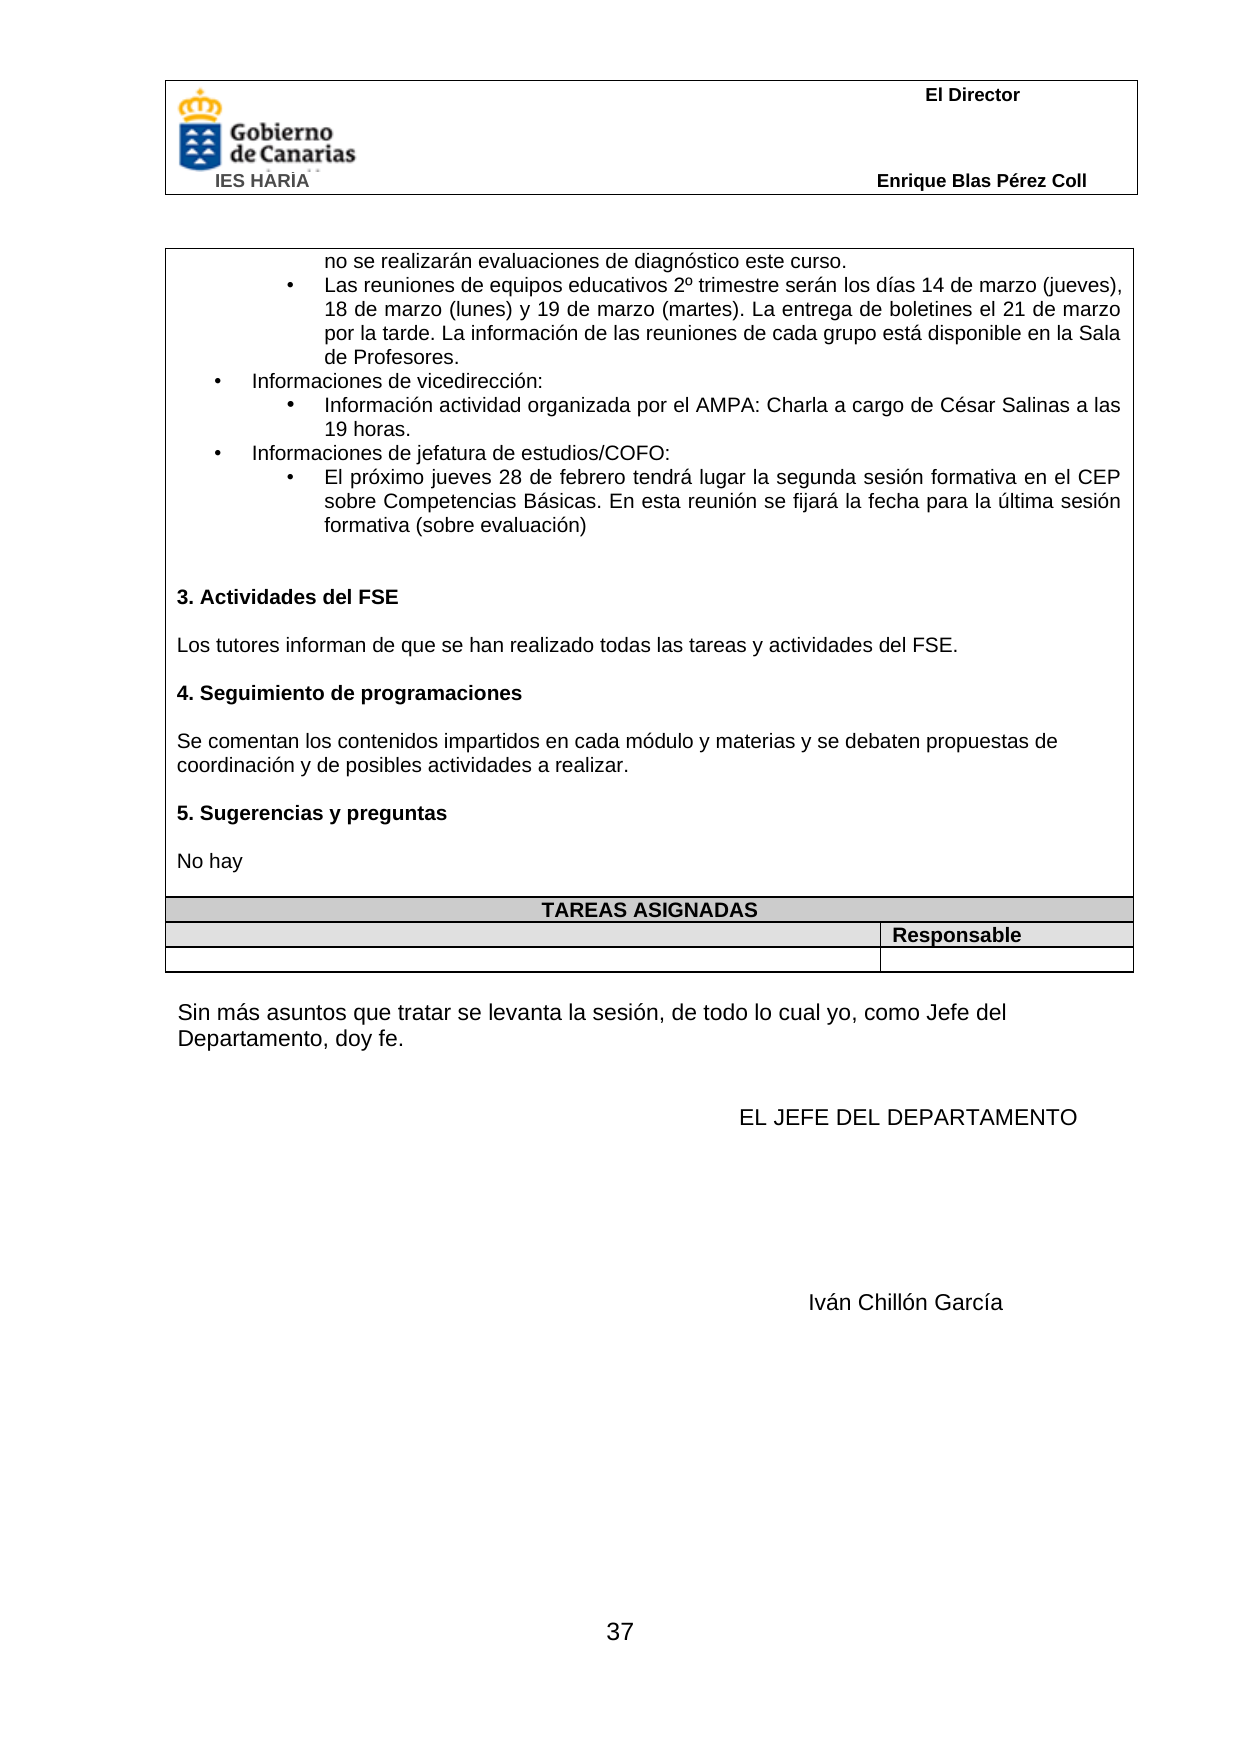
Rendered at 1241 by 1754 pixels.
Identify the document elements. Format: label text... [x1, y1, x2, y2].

text EL JEFE DEL DEPARTAMENTO [177, 1104, 1122, 1131]
table_cell Responsable [881, 923, 1133, 946]
table_cell TAREAS ASIGNADAS [166, 898, 1133, 921]
table_cell no se realizarán evaluaciones de diagnóstico este curso. Las reuniones de equipos educativos 2º trimestre serán los días 14 de marzo (jueves), 18 de marzo (lunes) y 19 de marzo (martes). La entrega de boletines el 21 de marzo por la tarde. La información de las reuniones de cada grupo está disponible en la Sala de Profesores. Informaciones de vicedirección: Información actividad organizada por el AMPA: Charla a cargo de César Salinas a las 19 horas. Informaciones de jefatura de estudios/COFO: El próximo jueves 28 de febrero tendrá lugar la segunda sesión formativa en el CEP sobre Competencias Básicas. En esta reunión se fijará la fecha para la última sesión formativa (sobre evaluación) 3. Actividades del FSE Los tutores informan de que se han realizado todas las tareas y actividades del FSE. 4. Seguimiento de programaciones Se comentan los contenidos impartidos en cada módulo y materias y se debaten propuestas de coordinación y de posibles actividades a realizar. 5. Sugerencias y preguntas No hay [166, 249, 1133, 896]
picture [173, 85, 359, 172]
text Iván Chillón García [177, 1289, 1122, 1315]
table_cell [166, 948, 880, 971]
table_cell [881, 948, 1133, 971]
text Sin más asuntos que tratar se levanta la sesión, de todo lo cual yo, como Jefe del Departamento, doy fe. [177, 999, 1122, 1051]
table_cell [166, 923, 880, 946]
